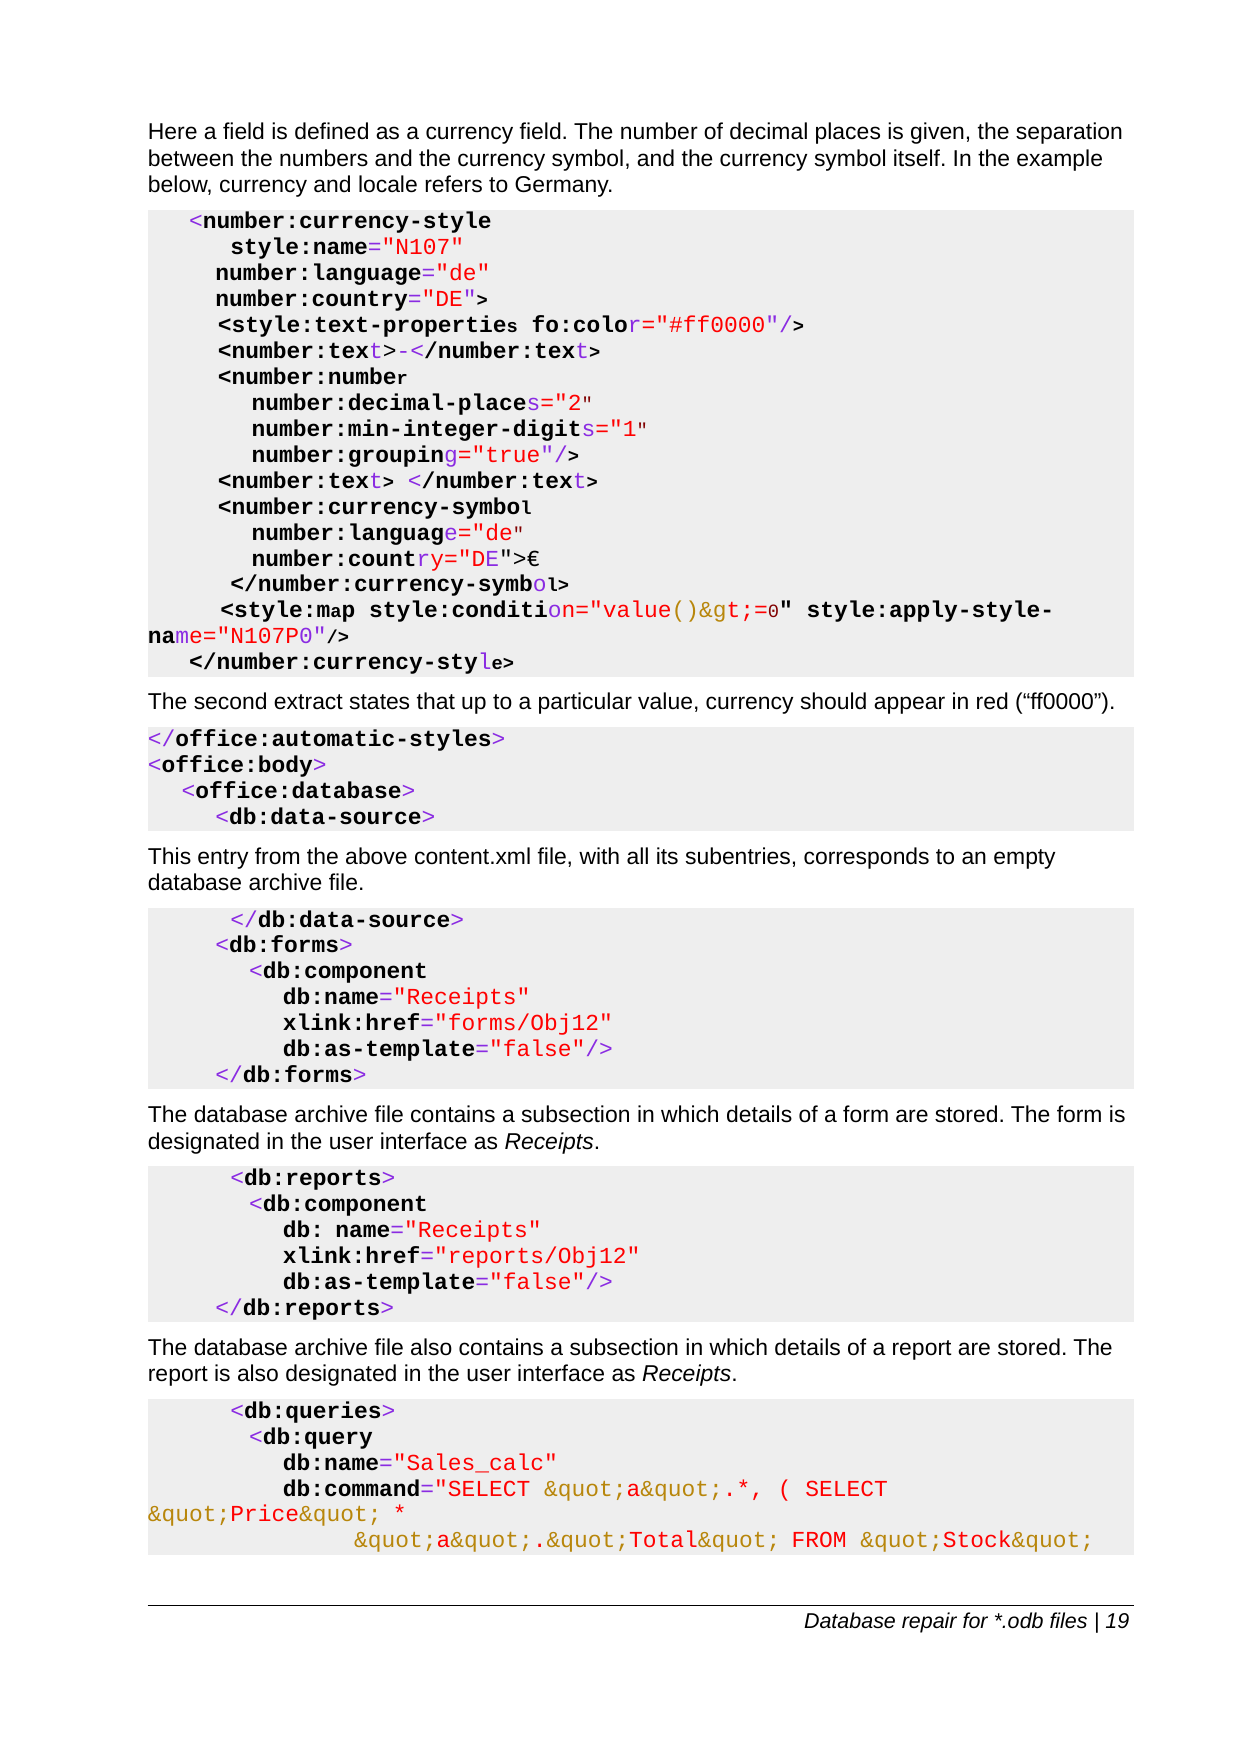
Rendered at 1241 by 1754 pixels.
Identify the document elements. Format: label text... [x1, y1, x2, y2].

text <db:queries> <db:query db:name="Sales_calc" db:command="SELECT &quot;a&quot;.*, ( SELECT &quot;Price&quot; * &quot;a&quot;.&quot;Total&quot; FROM &quot;Stock&quot; [148, 1399, 1134, 1555]
text The database archive file also contains a subsection in which details of a report are stored. The report is also designated in the user interface as Receipts. [148, 1334, 1134, 1387]
text </office:automatic-styles> <office:body> <office:database> <db:data-source> [148, 727, 1134, 831]
text </db:data-source> <db:forms> <db:component db:name="Receipts" xlink:href="forms/Obj12" db:as-template="false"/> </db:forms> [148, 908, 1134, 1089]
text This entry from the above content.xml file, with all its subentries, corresponds to an empty database archive file. [148, 843, 1134, 895]
text The second extract states that up to a particular value, currency should appear in red (“ff0000”). [148, 688, 1134, 715]
text <number:currency-style style:name="N107" number:language="de" number:country="DE"> <style:text-properties fo:color="#ff0000"/> <number:text>-</number:text> <number:number number:decimal-places="2" number:min-integer-digits="1" number:grouping="true"/> <number:text> </number:text> <number:currency-symbol number:language="de" number:country="DE">€ </number:currency-symbol> <style:map style:condition="value()&gt;=0" style:apply-style-name="N107P0"/> </number:currency-style> [148, 210, 1134, 677]
text The database archive file contains a subsection in which details of a form are stored. The form is designated in the user interface as Receipts. [148, 1101, 1134, 1154]
text Here a field is defined as a currency field. The number of decimal places is given, the separation between the numbers and the currency symbol, and the currency symbol itself. In the example below, currency and locale refers to Germany. [148, 118, 1134, 197]
text <db:reports> <db:component db: name="Receipts" xlink:href="reports/Obj12" db:as-template="false"/> </db:reports> [148, 1166, 1134, 1322]
